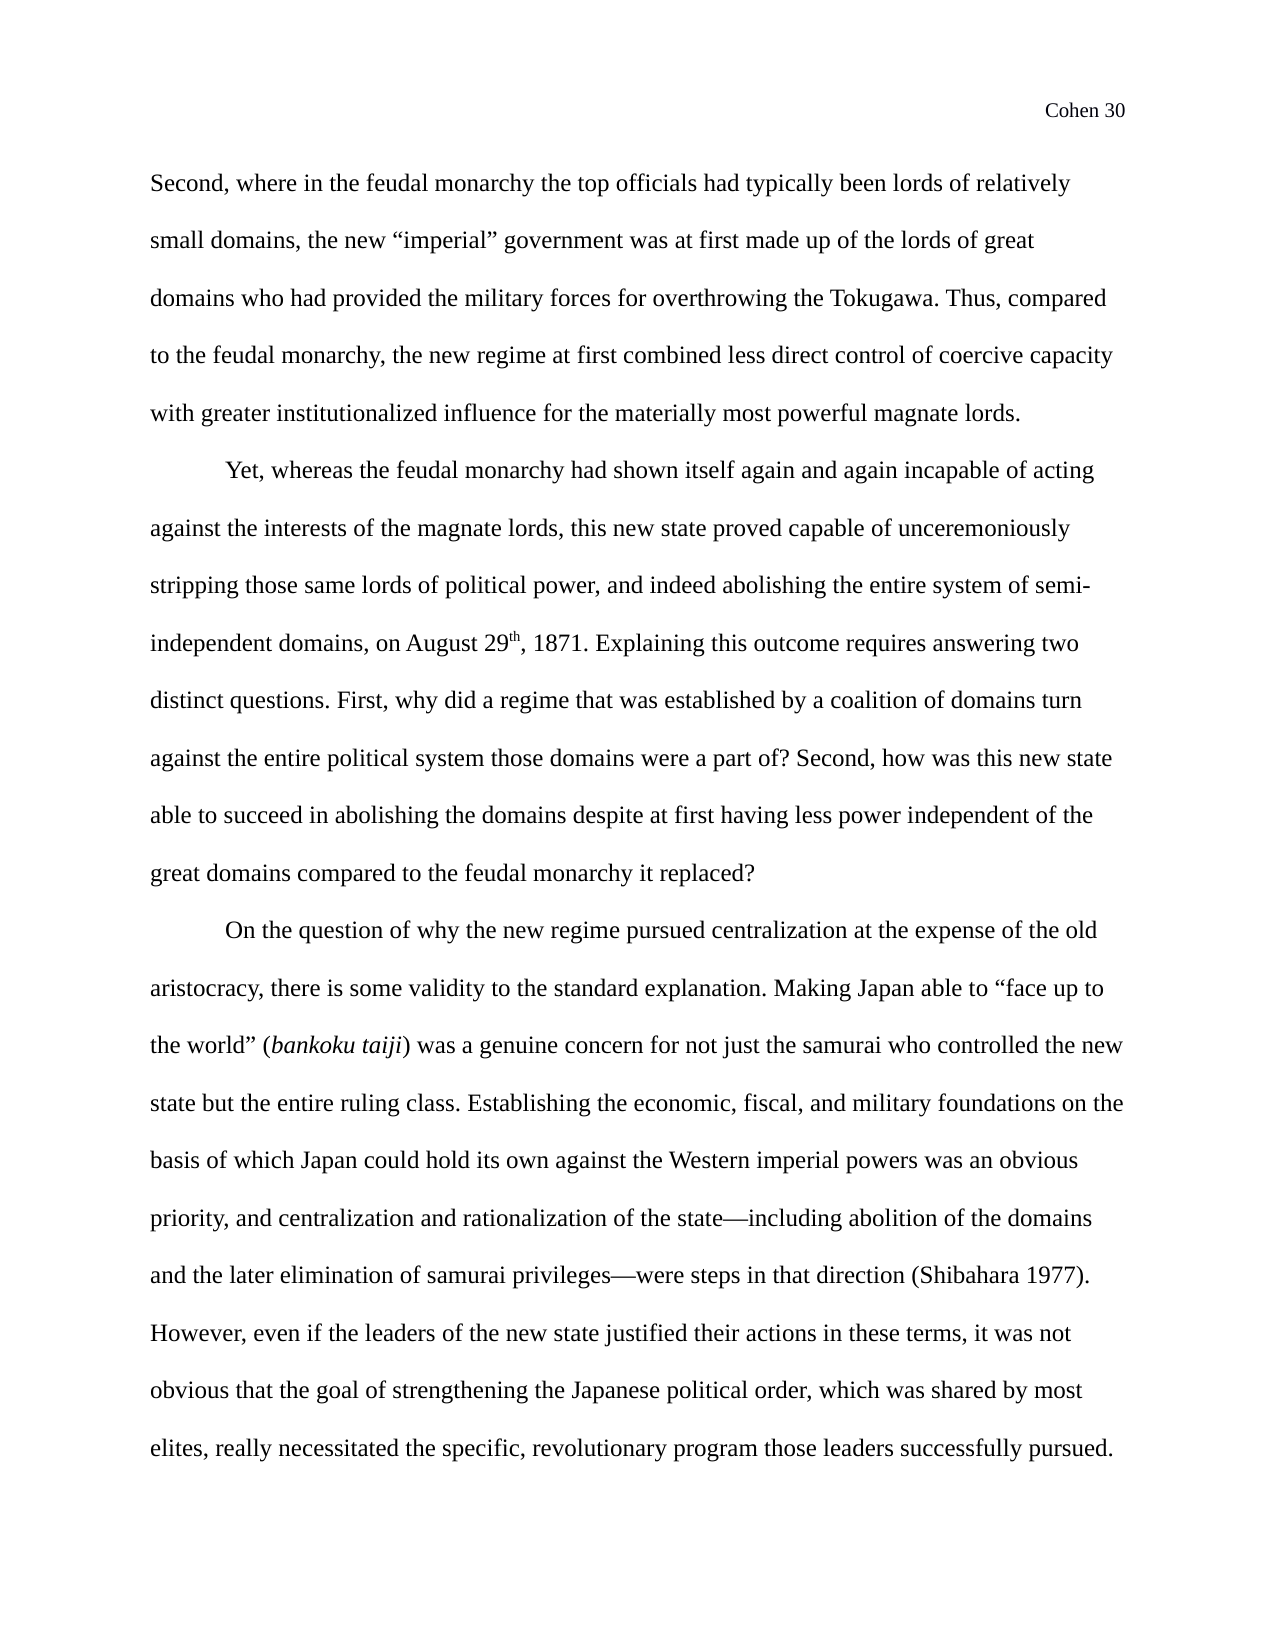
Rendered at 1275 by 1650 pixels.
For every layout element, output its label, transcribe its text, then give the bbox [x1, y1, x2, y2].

text Second, where in the feudal monarchy the top officials had typically been lords of relatively small domains, the new “imperial” government was at first made up of the lords of great domains who had provided the military forces for overthrowing the Tokugawa. Thus, compared to the feudal monarchy, the new regime at first combined less direct control of coercive capacity with greater institutionalized influence for the materially most powerful magnate lords. [150, 168, 1125, 427]
text Yet, whereas the feudal monarchy had shown itself again and again incapable of acting against the interests of the magnate lords, this new state proved capable of unceremoniously stripping those same lords of political power, and indeed abolishing the entire system of semi-independent domains, on August 29th, 1871. Explaining this outcome requires answering two distinct questions. First, why did a regime that was established by a coalition of domains turn against the entire political system those domains were a part of? Second, how was this new state able to succeed in abolishing the domains despite at first having less power independent of the great domains compared to the feudal monarchy it replaced? [150, 456, 1125, 887]
text On the question of why the new regime pursued centralization at the expense of the old aristocracy, there is some validity to the standard explanation. Making Japan able to “face up to the world” (bankoku taiji) was a genuine concern for not just the samurai who controlled the new state but the entire ruling class. Establishing the economic, fiscal, and military foundations on the basis of which Japan could hold its own against the Western imperial powers was an obvious priority, and centralization and rationalization of the state—including abolition of the domains and the later elimination of samurai privileges—were steps in that direction (Shibahara 1977). However, even if the leaders of the new state justified their actions in these terms, it was not obvious that the goal of strengthening the Japanese political order, which was shared by most elites, really necessitated the specific, revolutionary program those leaders successfully pursued. [150, 916, 1125, 1462]
